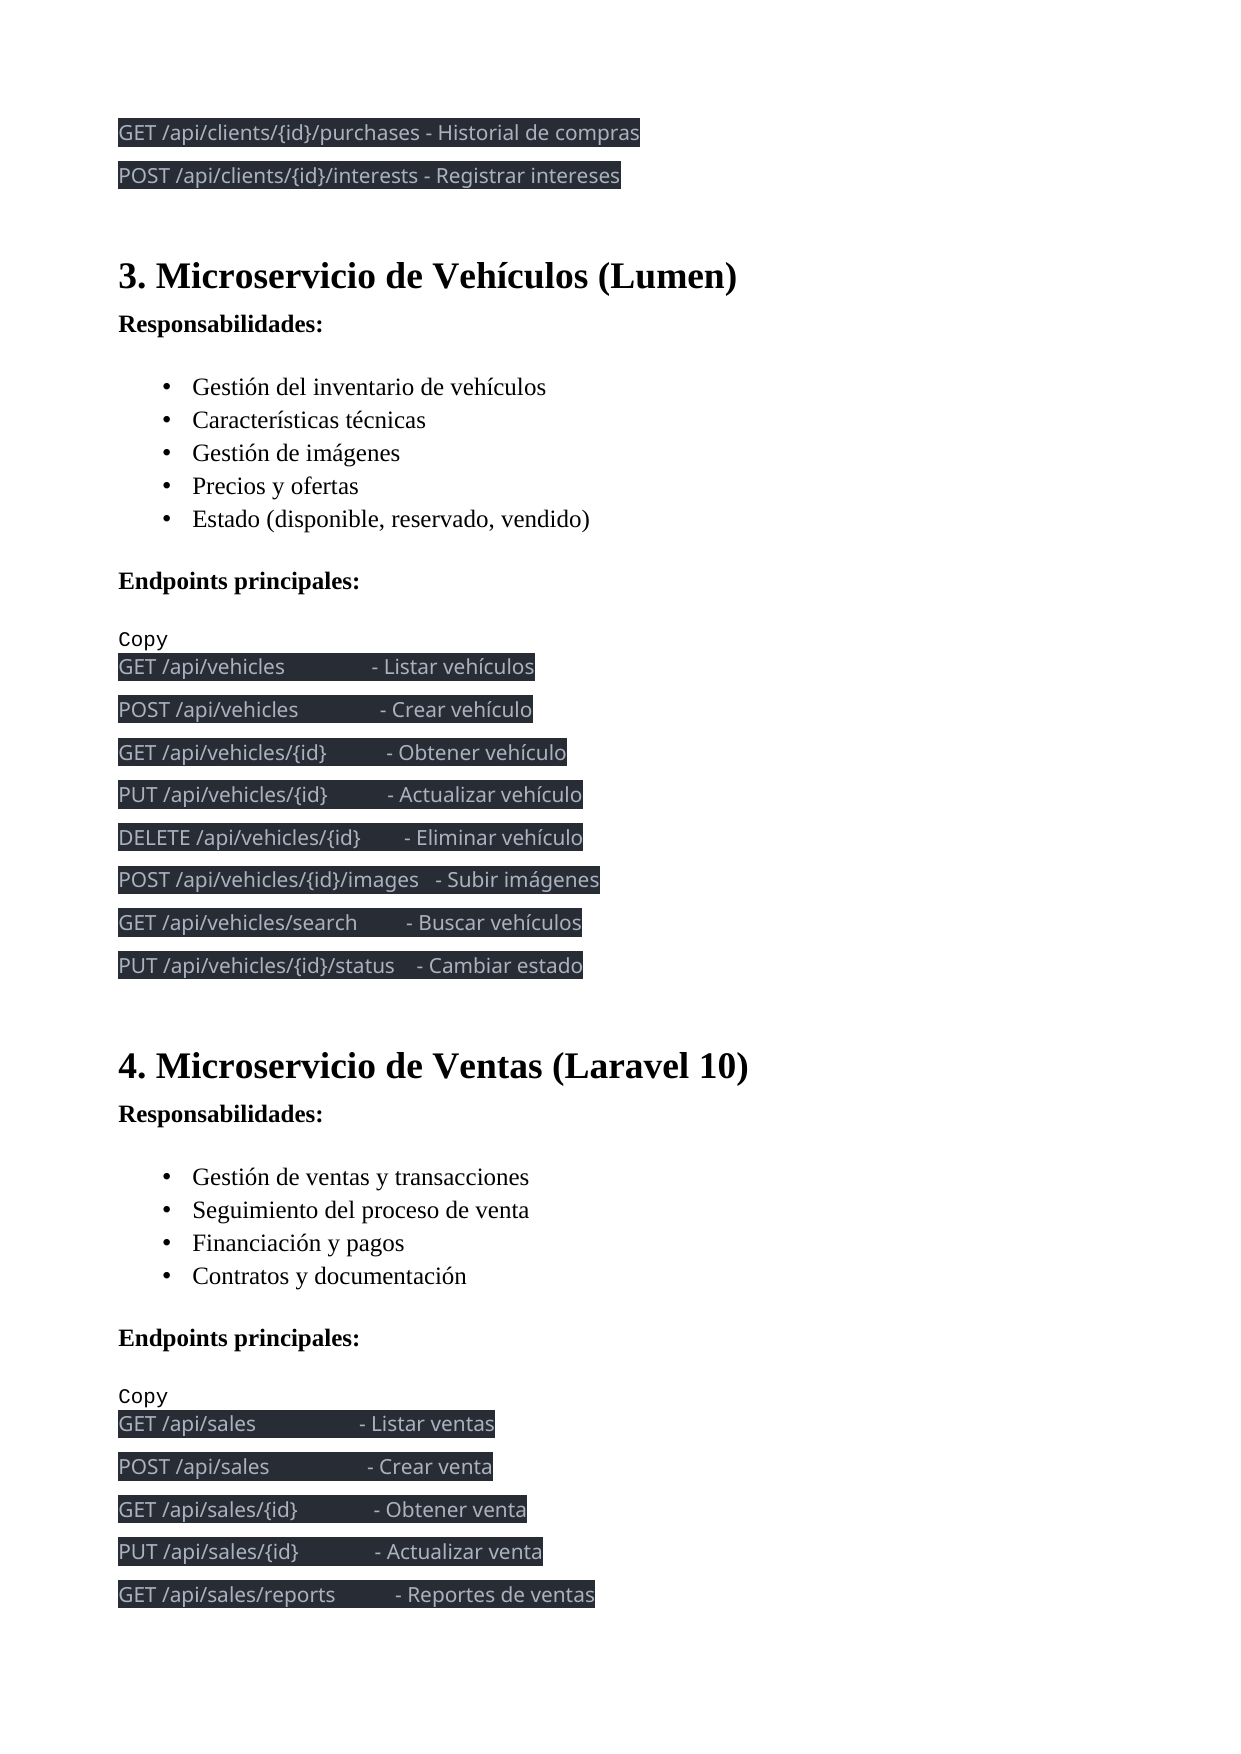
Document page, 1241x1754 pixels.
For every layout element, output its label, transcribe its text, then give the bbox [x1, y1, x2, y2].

text Copy [118, 629, 1122, 652]
list Características técnicas [162, 405, 1122, 433]
text Copy [118, 1386, 1122, 1409]
list Contratos y documentación [162, 1261, 1122, 1289]
text PUT /api/sales/{id} - Actualizar venta [118, 1537, 1122, 1566]
text Endpoints principales: [118, 566, 1122, 595]
text POST /api/vehicles/{id}/images - Subir imágenes [118, 866, 1122, 894]
text DELETE /api/vehicles/{id} - Eliminar vehículo [118, 823, 1122, 851]
list Gestión del inventario de vehículos [162, 372, 1122, 401]
list Gestión de imágenes [162, 438, 1122, 467]
list Financiación y pagos [162, 1228, 1122, 1257]
list Gestión de ventas y transacciones [162, 1162, 1122, 1191]
text PUT /api/vehicles/{id}/status - Cambiar estado [118, 951, 1122, 979]
text Responsabilidades: [118, 1099, 1122, 1128]
text GET /api/sales/{id} - Obtener venta [118, 1495, 1122, 1523]
list Seguimiento del proceso de venta [162, 1195, 1122, 1223]
text Endpoints principales: [118, 1323, 1122, 1352]
text GET /api/clients/{id}/purchases - Historial de compras [118, 118, 1122, 147]
list Precios y ofertas [162, 471, 1122, 499]
text PUT /api/vehicles/{id} - Actualizar vehículo [118, 780, 1122, 809]
text POST /api/vehicles - Crear vehículo [118, 695, 1122, 723]
text GET /api/vehicles/{id} - Obtener vehículo [118, 738, 1122, 766]
text GET /api/sales/reports - Reportes de ventas [118, 1580, 1122, 1608]
text GET /api/sales - Listar ventas [118, 1409, 1122, 1438]
text POST /api/sales - Crear venta [118, 1452, 1122, 1481]
subtitle 3. Microservicio de Vehículos (Lumen) [118, 254, 1122, 297]
text GET /api/vehicles - Listar vehículos [118, 652, 1122, 681]
subtitle 4. Microservicio de Ventas (Laravel 10) [118, 1044, 1122, 1087]
text GET /api/vehicles/search - Buscar vehículos [118, 908, 1122, 937]
text Responsabilidades: [118, 309, 1122, 338]
text POST /api/clients/{id}/interests - Registrar intereses [118, 161, 1122, 189]
list Estado (disponible, reservado, vendido) [162, 504, 1122, 533]
